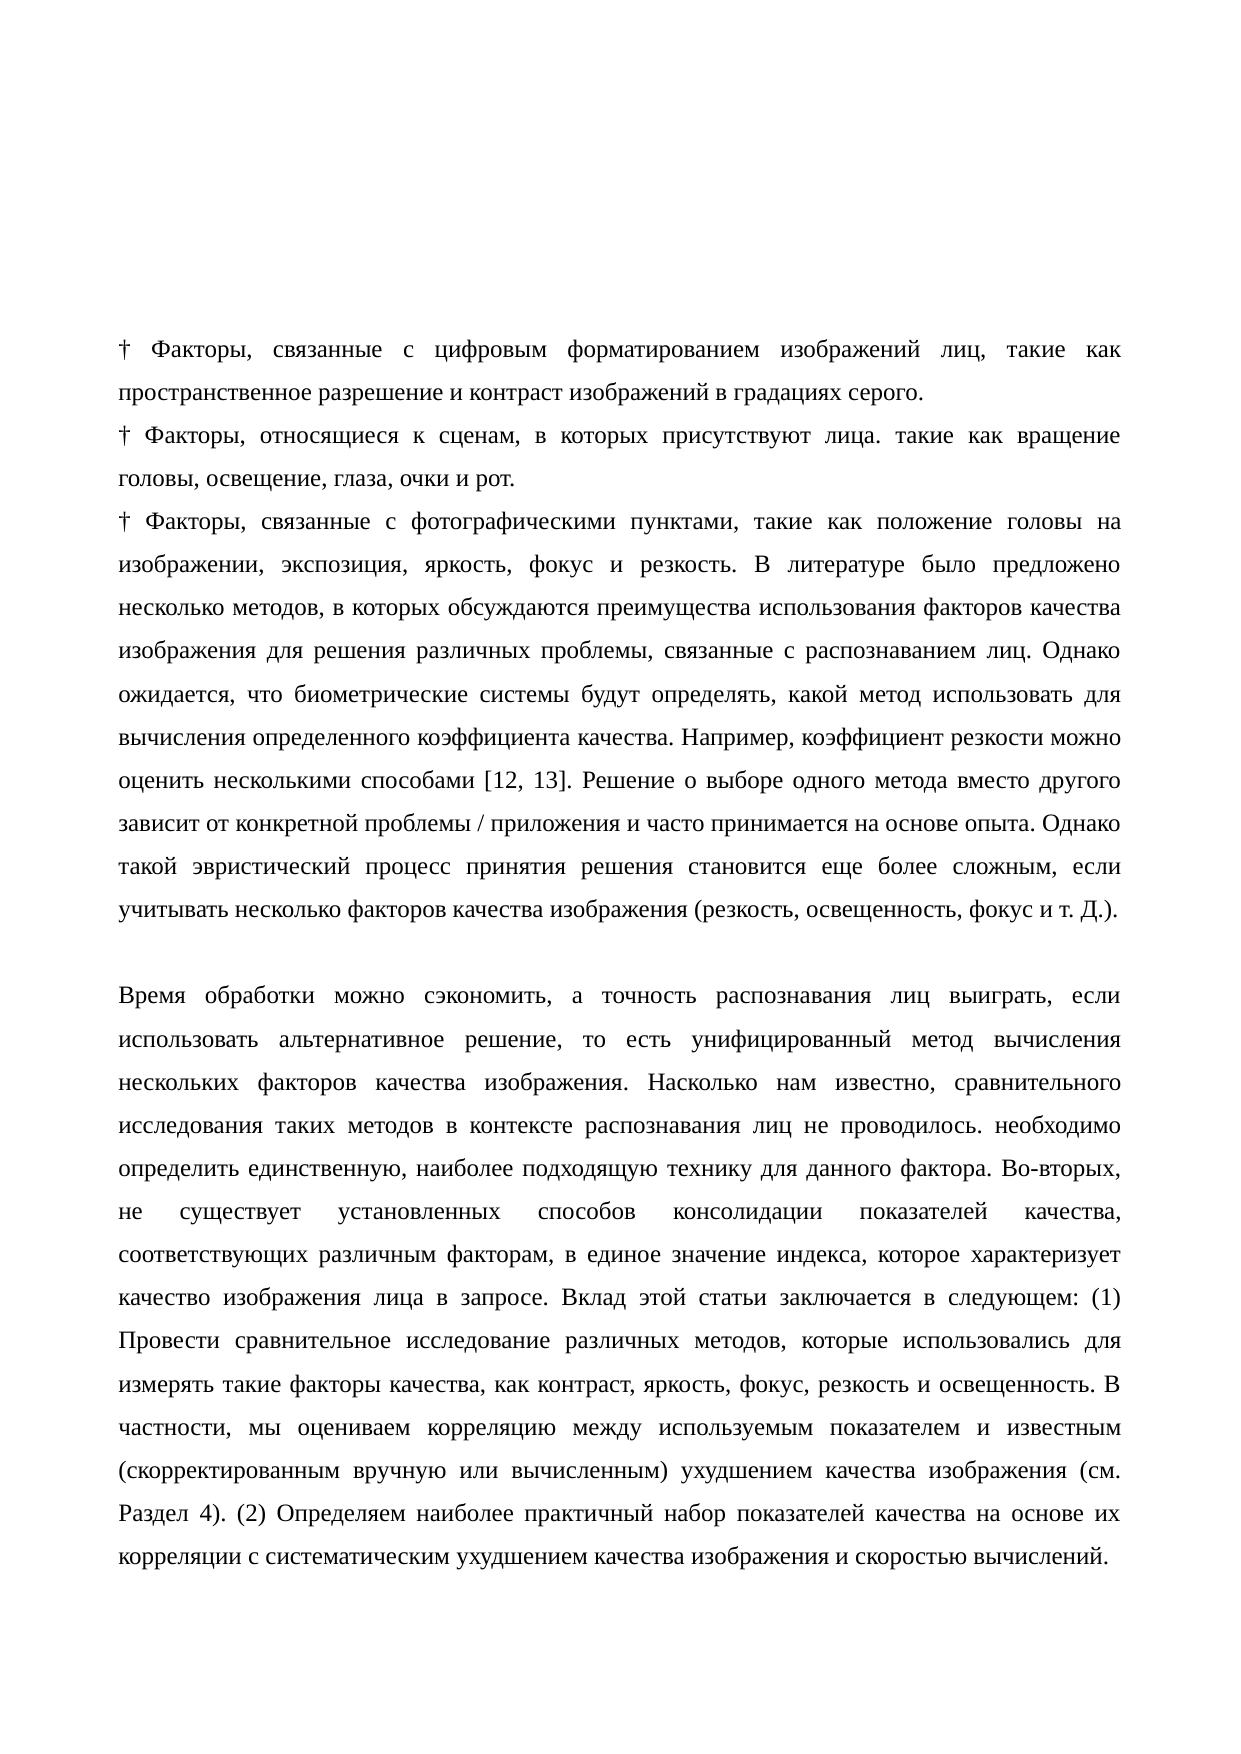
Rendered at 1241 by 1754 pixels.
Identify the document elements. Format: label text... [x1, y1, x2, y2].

text † Факторы, связанные с цифровым форматированием изображений лиц, такие как пространственное разрешение и контраст изображений в градациях серого. [118, 334, 1122, 406]
text † Факторы, связанные с фотографическими пунктами, такие как положение головы на изображении, экспозиция, яркость, фокус и резкость. В литературе было предложено несколько методов, в которых обсуждаются преимущества использования факторов качества изображения для решения различных проблемы, связанные с распознаванием лиц. Однако ожидается, что биометрические системы будут определять, какой метод использовать для вычисления определенного коэффициента качества. Например, коэффициент резкости можно оценить несколькими способами [12, 13]. Решение о выборе одного метода вместо другого зависит от конкретной проблемы / приложения и часто принимается на основе опыта. Однако такой эвристический процесс принятия решения становится еще более сложным, если учитывать несколько факторов качества изображения (резкость, освещенность, фокус и т. Д.). [118, 506, 1122, 923]
text Время обработки можно сэкономить, а точность распознавания лиц выиграть, если использовать альтернативное решение, то есть унифицированный метод вычисления нескольких факторов качества изображения. Насколько нам известно, сравнительного исследования таких методов в контексте распознавания лиц не проводилось. необходимо определить единственную, наиболее подходящую технику для данного фактора. Во-вторых, не существует установленных способов консолидации показателей качества, соответствующих различным факторам, в единое значение индекса, которое характеризует качество изображения лица в запросе. Вклад этой статьи заключается в следующем: (1) Провести сравнительное исследование различных методов, которые использовались для измерять такие факторы качества, как контраст, яркость, фокус, резкость и освещенность. В частности, мы оцениваем корреляцию между используемым показателем и известным (скорректированным вручную или вычисленным) ухудшением качества изображения (см. Раздел 4). (2) Определяем наиболее практичный набор показателей качества на основе их корреляции с систематическим ухудшением качества изображения и скоростью вычислений. [118, 981, 1122, 1570]
text † Факторы, относящиеся к сценам, в которых присутствуют лица. такие как вращение головы, освещение, глаза, очки и рот. [118, 420, 1122, 492]
